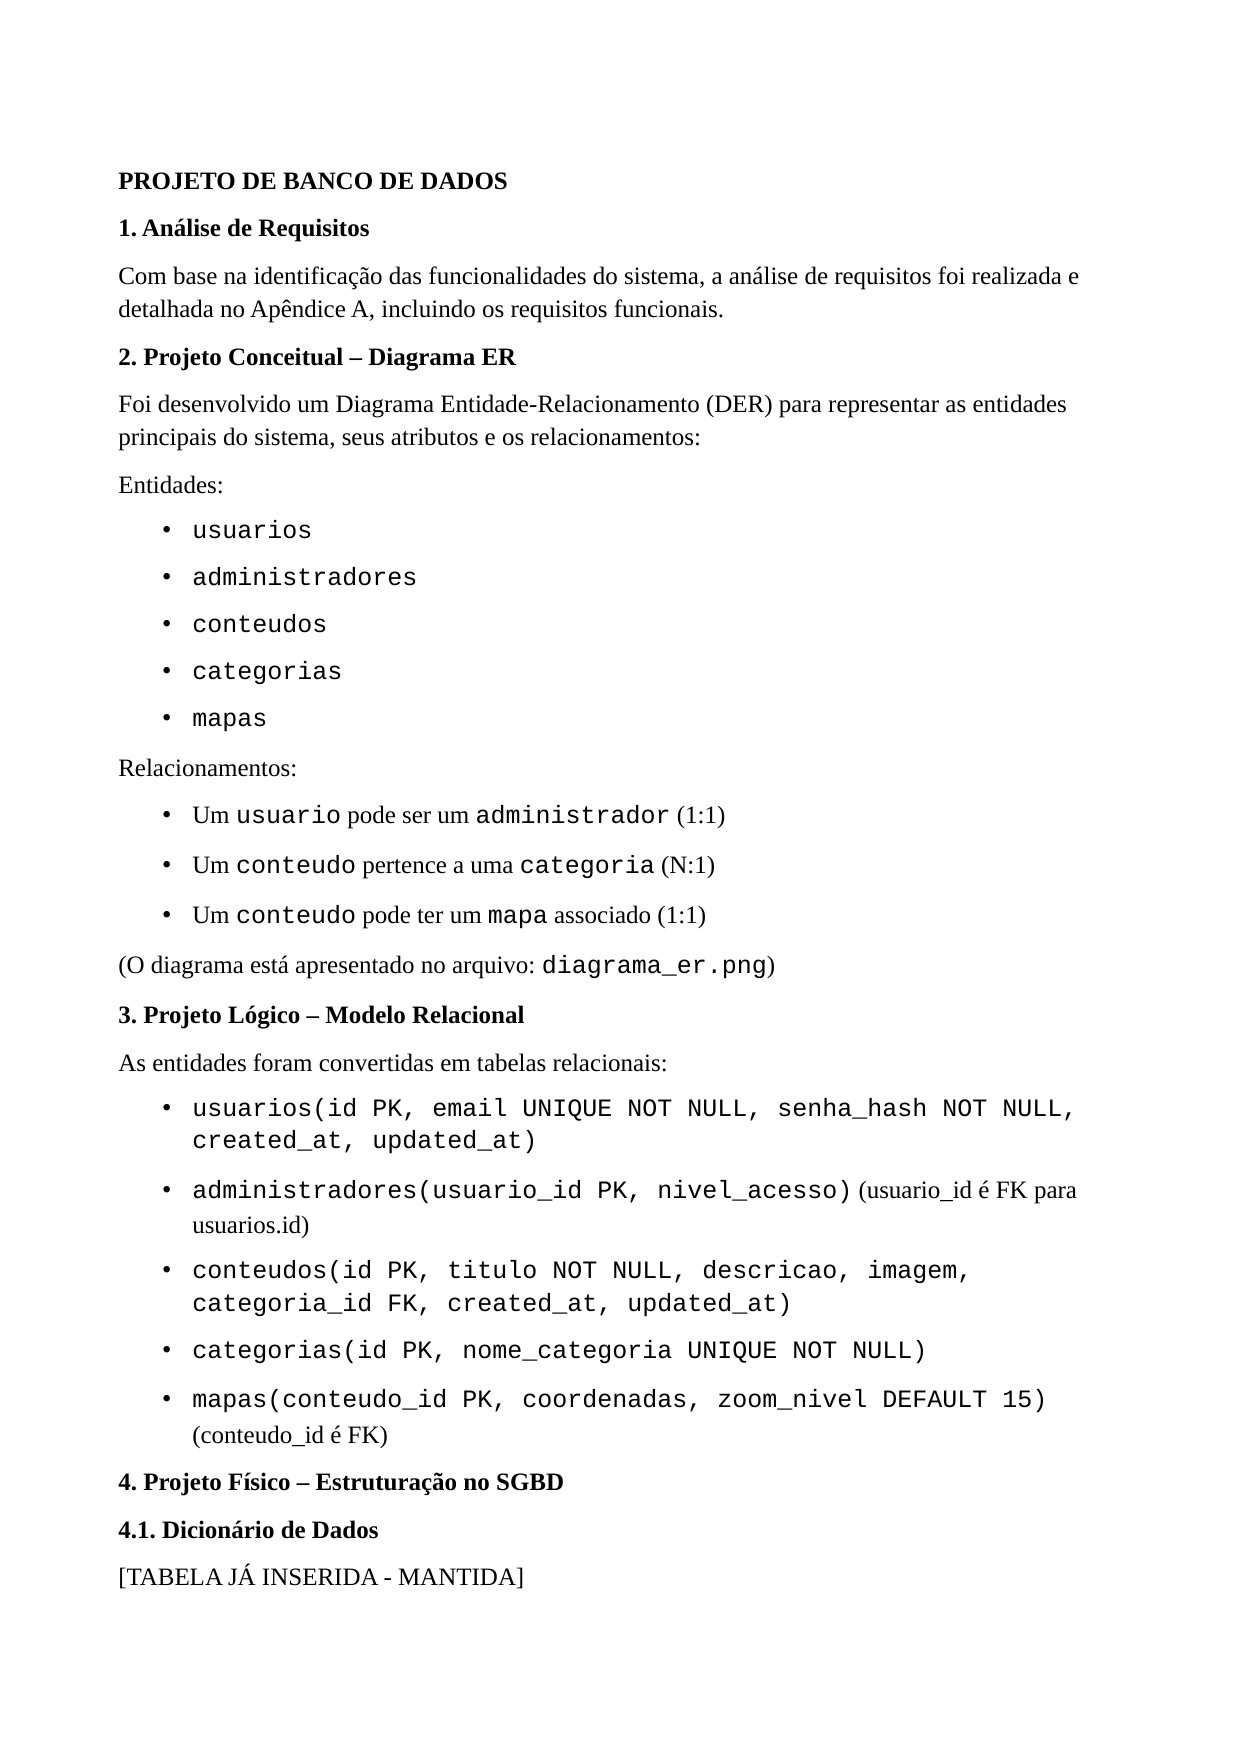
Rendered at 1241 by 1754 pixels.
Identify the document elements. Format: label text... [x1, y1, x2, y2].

list Um conteudo pode ter um mapa associado (1:1) [162, 900, 1122, 931]
list conteudos [162, 612, 1122, 640]
list Um conteudo pertence a uma categoria (N:1) [162, 850, 1122, 881]
list categorias [162, 659, 1122, 687]
text 4. Projeto Físico – Estruturação no SGBD [118, 1467, 1122, 1496]
text As entidades foram convertidas em tabelas relacionais: [118, 1048, 1122, 1077]
text [TABELA JÁ INSERIDA - MANTIDA] [118, 1562, 1122, 1591]
list usuarios [162, 517, 1122, 546]
text 4.1. Dicionário de Dados [118, 1515, 1122, 1544]
list administradores [162, 564, 1122, 593]
text Foi desenvolvido um Diagrama Entidade-Relacionamento (DER) para representar as entidades principais do sistema, seus atributos e os relacionamentos: [118, 389, 1122, 451]
list Um usuario pode ser um administrador (1:1) [162, 800, 1122, 831]
list conteudos(id PK, titulo NOT NULL, descricao, imagem, categoria_id FK, created_at, updated_at) [162, 1258, 1122, 1319]
list categorias(id PK, nome_categoria UNIQUE NOT NULL) [162, 1337, 1122, 1366]
list mapas(conteudo_id PK, coordenadas, zoom_nivel DEFAULT 15) (conteudo_id é FK) [162, 1384, 1122, 1448]
text Entidades: [118, 470, 1122, 498]
text Relacionamentos: [118, 753, 1122, 782]
text (O diagrama está apresentado no arquivo: diagrama_er.png) [118, 950, 1122, 981]
text Com base na identificação das funcionalidades do sistema, a análise de requisitos foi realizada e detalhada no Apêndice A, incluindo os requisitos funcionais. [118, 261, 1122, 323]
list mapas [162, 706, 1122, 734]
list administradores(usuario_id PK, nivel_acesso) (usuario_id é FK para usuarios.id) [162, 1175, 1122, 1239]
list usuarios(id PK, email UNIQUE NOT NULL, senha_hash NOT NULL, created_at, updated_at) [162, 1096, 1122, 1156]
text 1. Análise de Requisitos [118, 213, 1122, 242]
text PROJETO DE BANCO DE DADOS [118, 166, 1122, 194]
text 3. Projeto Lógico – Modelo Relacional [118, 1000, 1122, 1029]
text 2. Projeto Conceitual – Diagrama ER [118, 342, 1122, 370]
